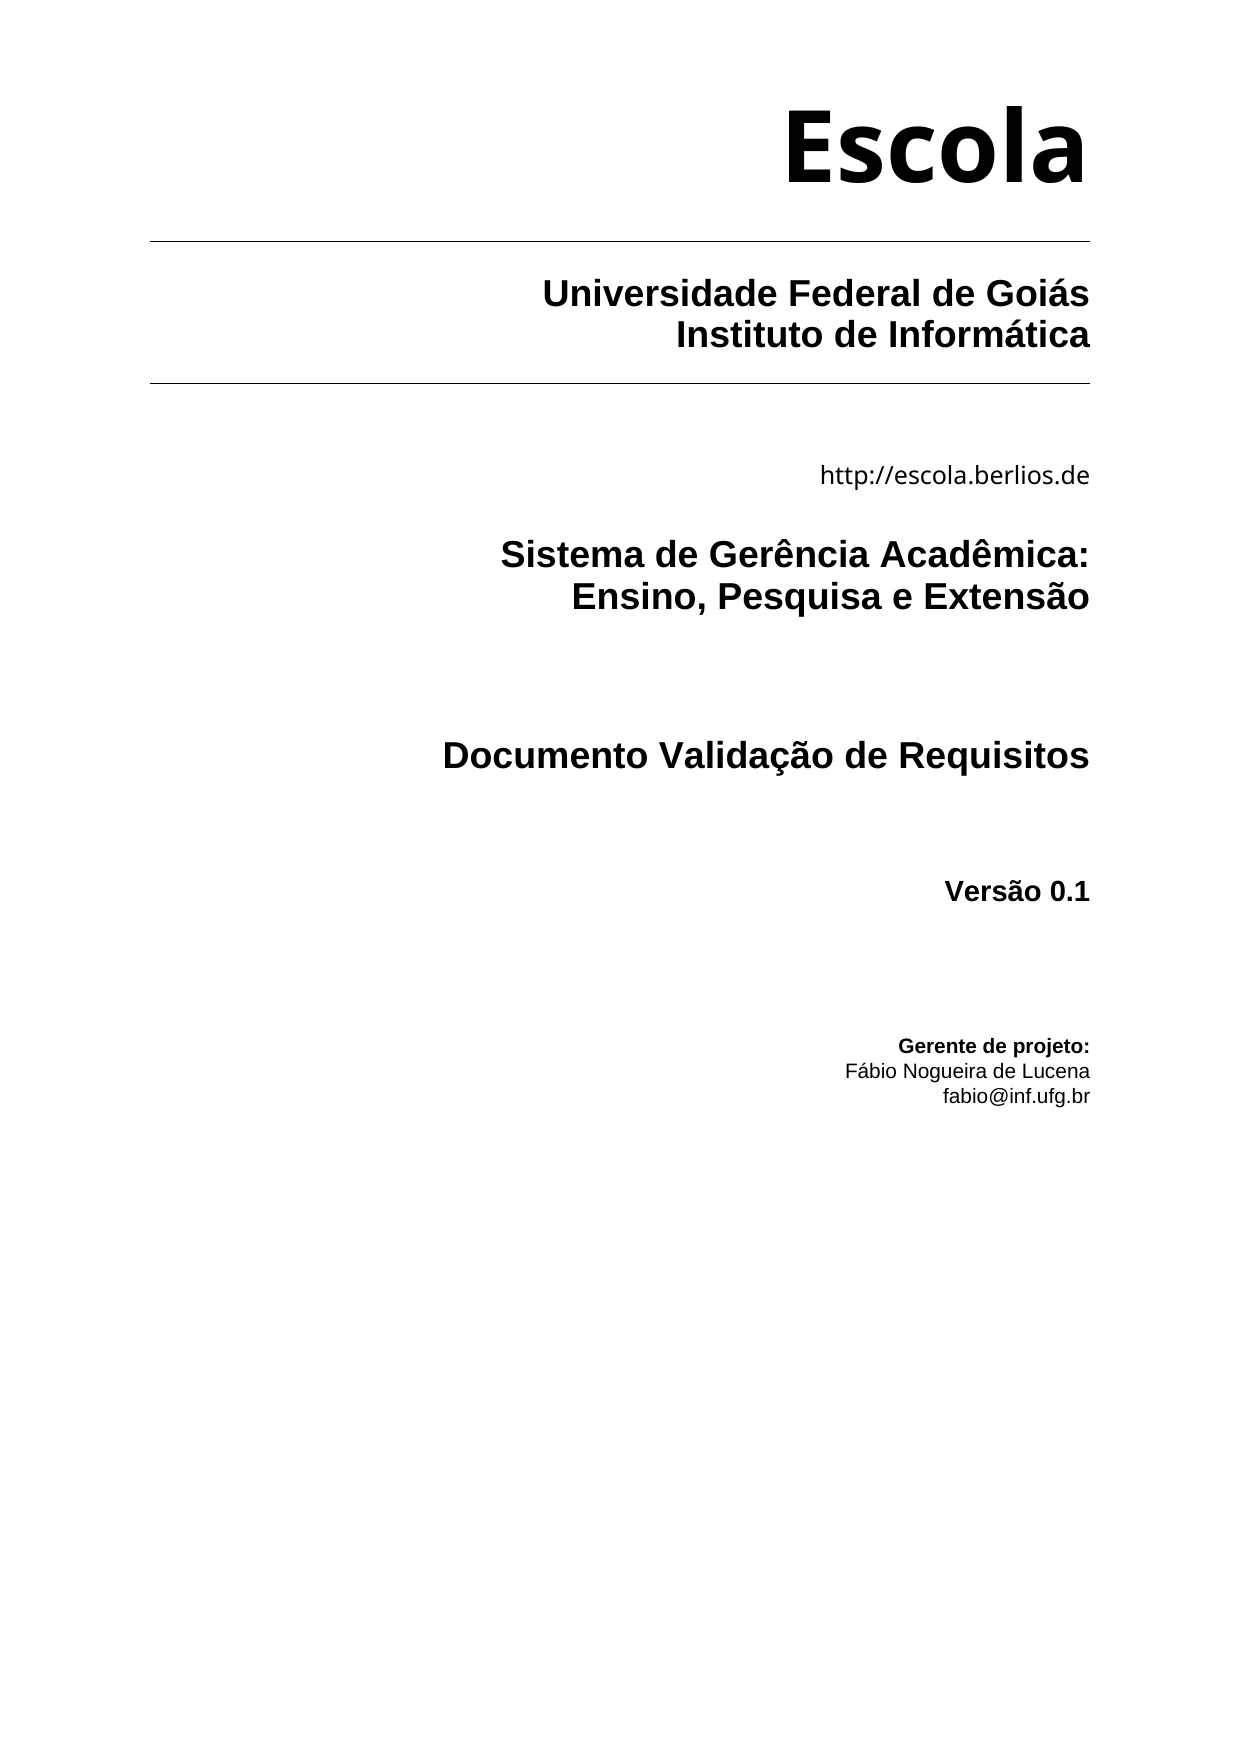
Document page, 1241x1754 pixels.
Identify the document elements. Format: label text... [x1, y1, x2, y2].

text Gerente de projeto: [150, 1033, 1090, 1058]
title Documento Validação de Requisitos [150, 734, 1090, 776]
title Versão 0.1 [150, 875, 1090, 908]
text Fábio Nogueira de Lucena fabio@inf.ufg.br [150, 1058, 1090, 1133]
title http://escola.berlios.de Sistema de Gerência Acadêmica: Ensino, Pesquisa e Extensão [150, 458, 1090, 618]
